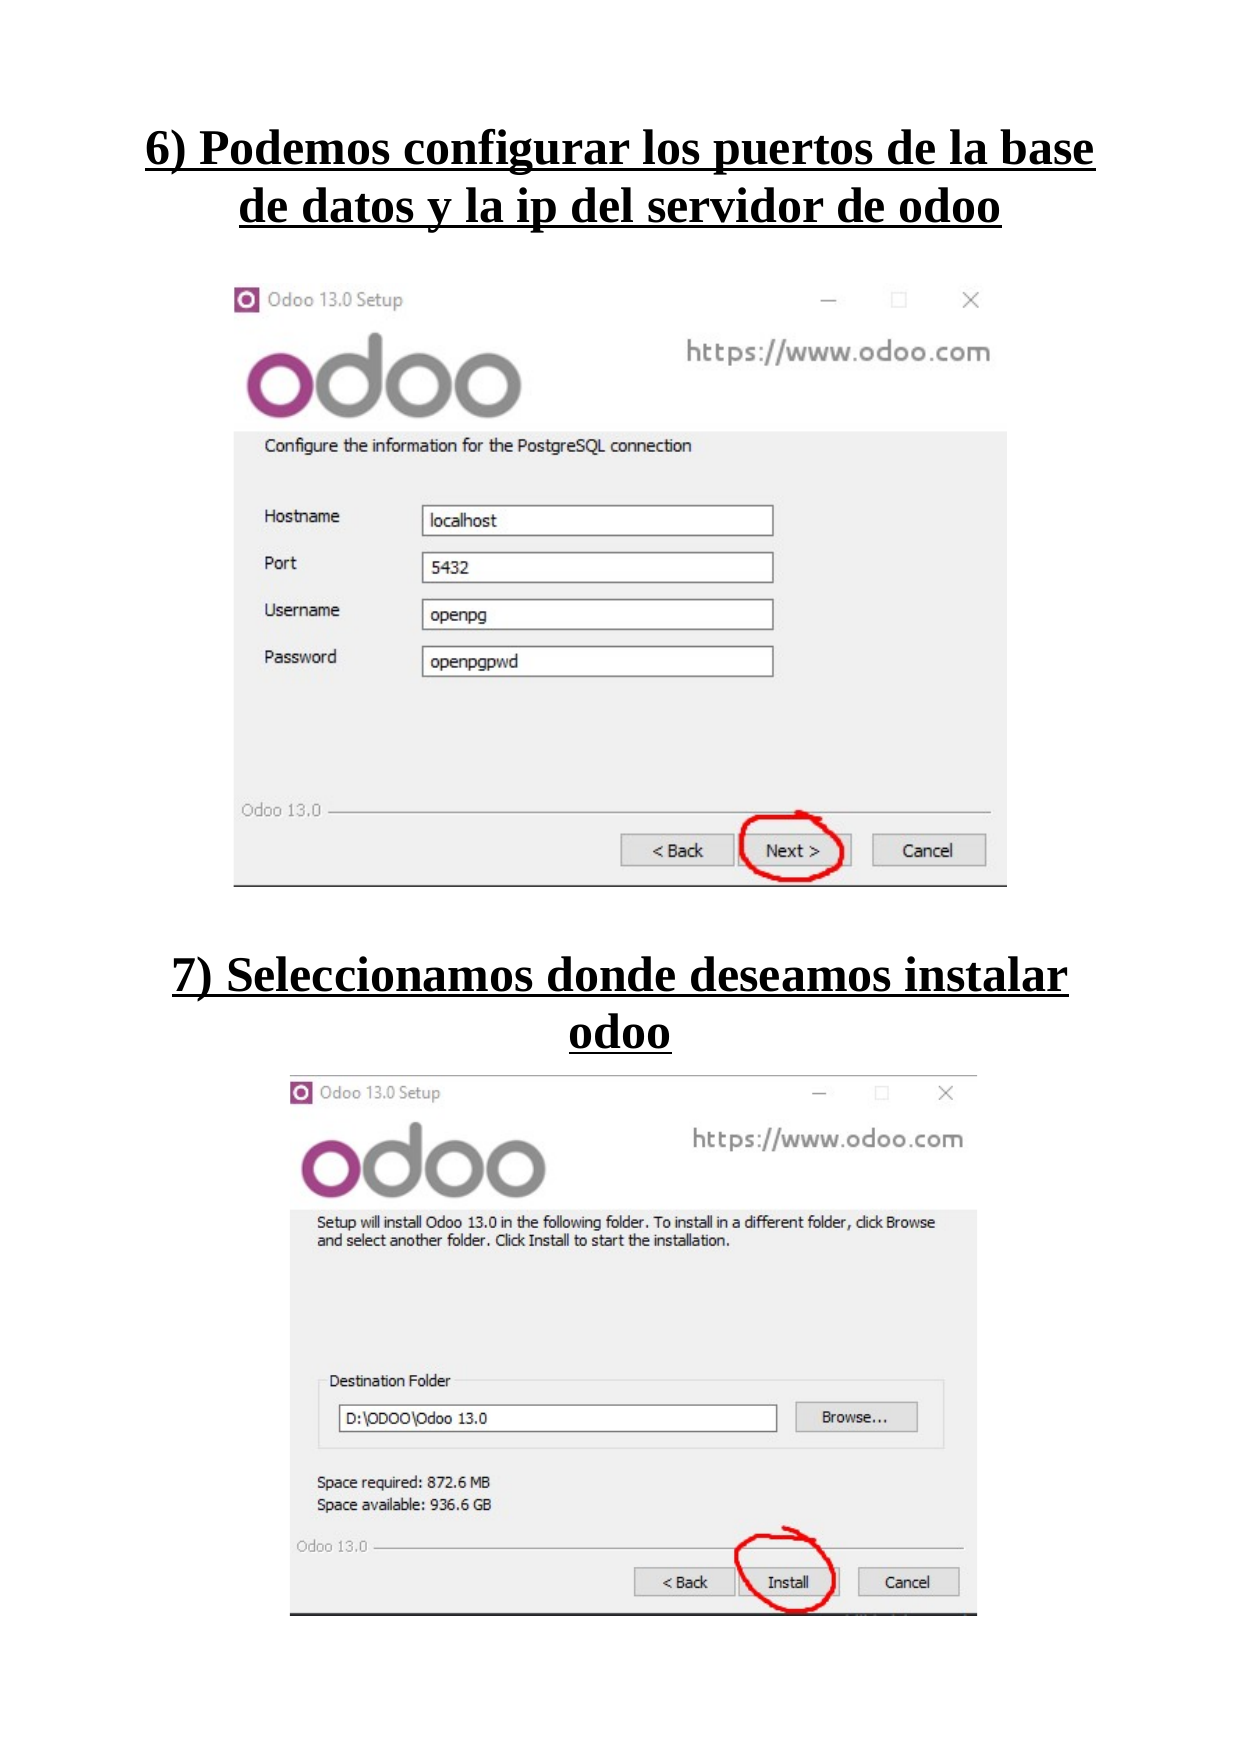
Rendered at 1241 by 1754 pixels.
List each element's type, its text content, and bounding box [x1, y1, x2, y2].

text 7) Seleccionamos donde deseamos instalar odoo [118, 944, 1122, 1059]
text 6) Podemos configurar los puertos de la base de datos y la ip del servidor de odoo [118, 118, 1122, 233]
picture [289, 1075, 978, 1616]
picture [233, 283, 1007, 887]
